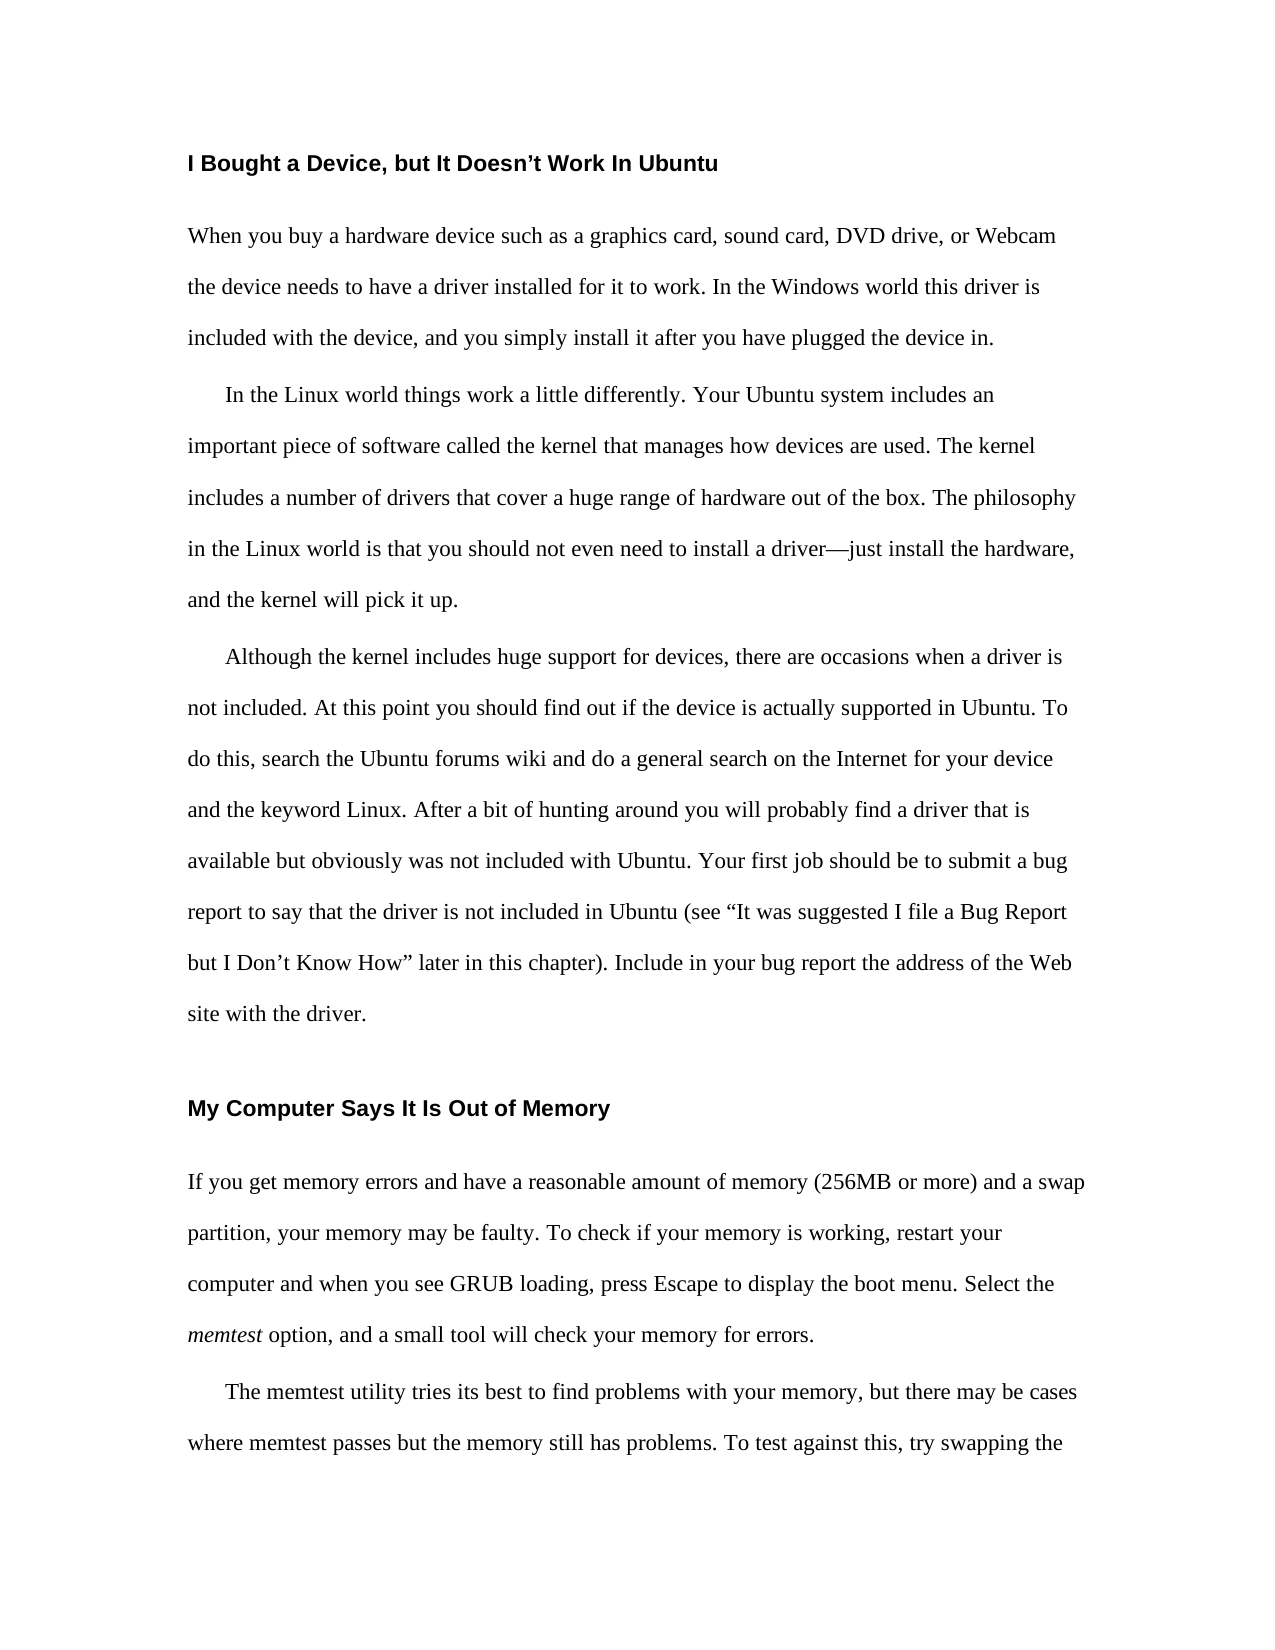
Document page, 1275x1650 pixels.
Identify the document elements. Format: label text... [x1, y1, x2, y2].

text When you buy a hardware device such as a graphics card, sound card, DVD drive, or Webcam the device needs to have a driver installed for it to work. In the Windows world this driver is included with the device, and you simply install it after you have plugged the device in. [187, 223, 1087, 351]
text The memtest utility tries its best to find problems with your memory, but there may be cases where memtest passes but the memory still has problems. To test against this, try swapping the [187, 1379, 1087, 1456]
text Although the kernel includes huge support for devices, there are occasions when a driver is not included. At this point you should find out if the device is actually supported in Ubuntu. To do this, search the Ubuntu forums wiki and do a general search on the Internet for your device and the keyword Linux. After a bit of hunting around you will probably find a driver that is available but obviously was not included with Ubuntu. Your first job should be to submit a bug report to say that the driver is not included in Ubuntu (see “It was suggested I file a Bug Report but I Don’t Know How” later in this chapter). Include in your bug report the address of the Web site with the driver. [187, 644, 1087, 1027]
text I Bought a Device, but It Doesn’t Work In Ubuntu [187, 150, 1087, 176]
text In the Linux world things work a little differently. Your Ubuntu system includes an important piece of software called the kernel that manages how devices are used. The kernel includes a number of drivers that cover a huge range of hardware out of the box. The philosophy in the Linux world is that you should not even need to install a driver—just install the hardware, and the kernel will pick it up. [187, 382, 1087, 612]
text My Computer Says It Is Out of Memory [187, 1096, 1087, 1122]
text If you get memory errors and have a reasonable amount of memory (256MB or more) and a swap partition, your memory may be faulty. To check if your memory is working, restart your computer and when you see GRUB loading, press Escape to display the boot menu. Select the memtest option, and a small tool will check your memory for errors. [187, 1169, 1087, 1347]
